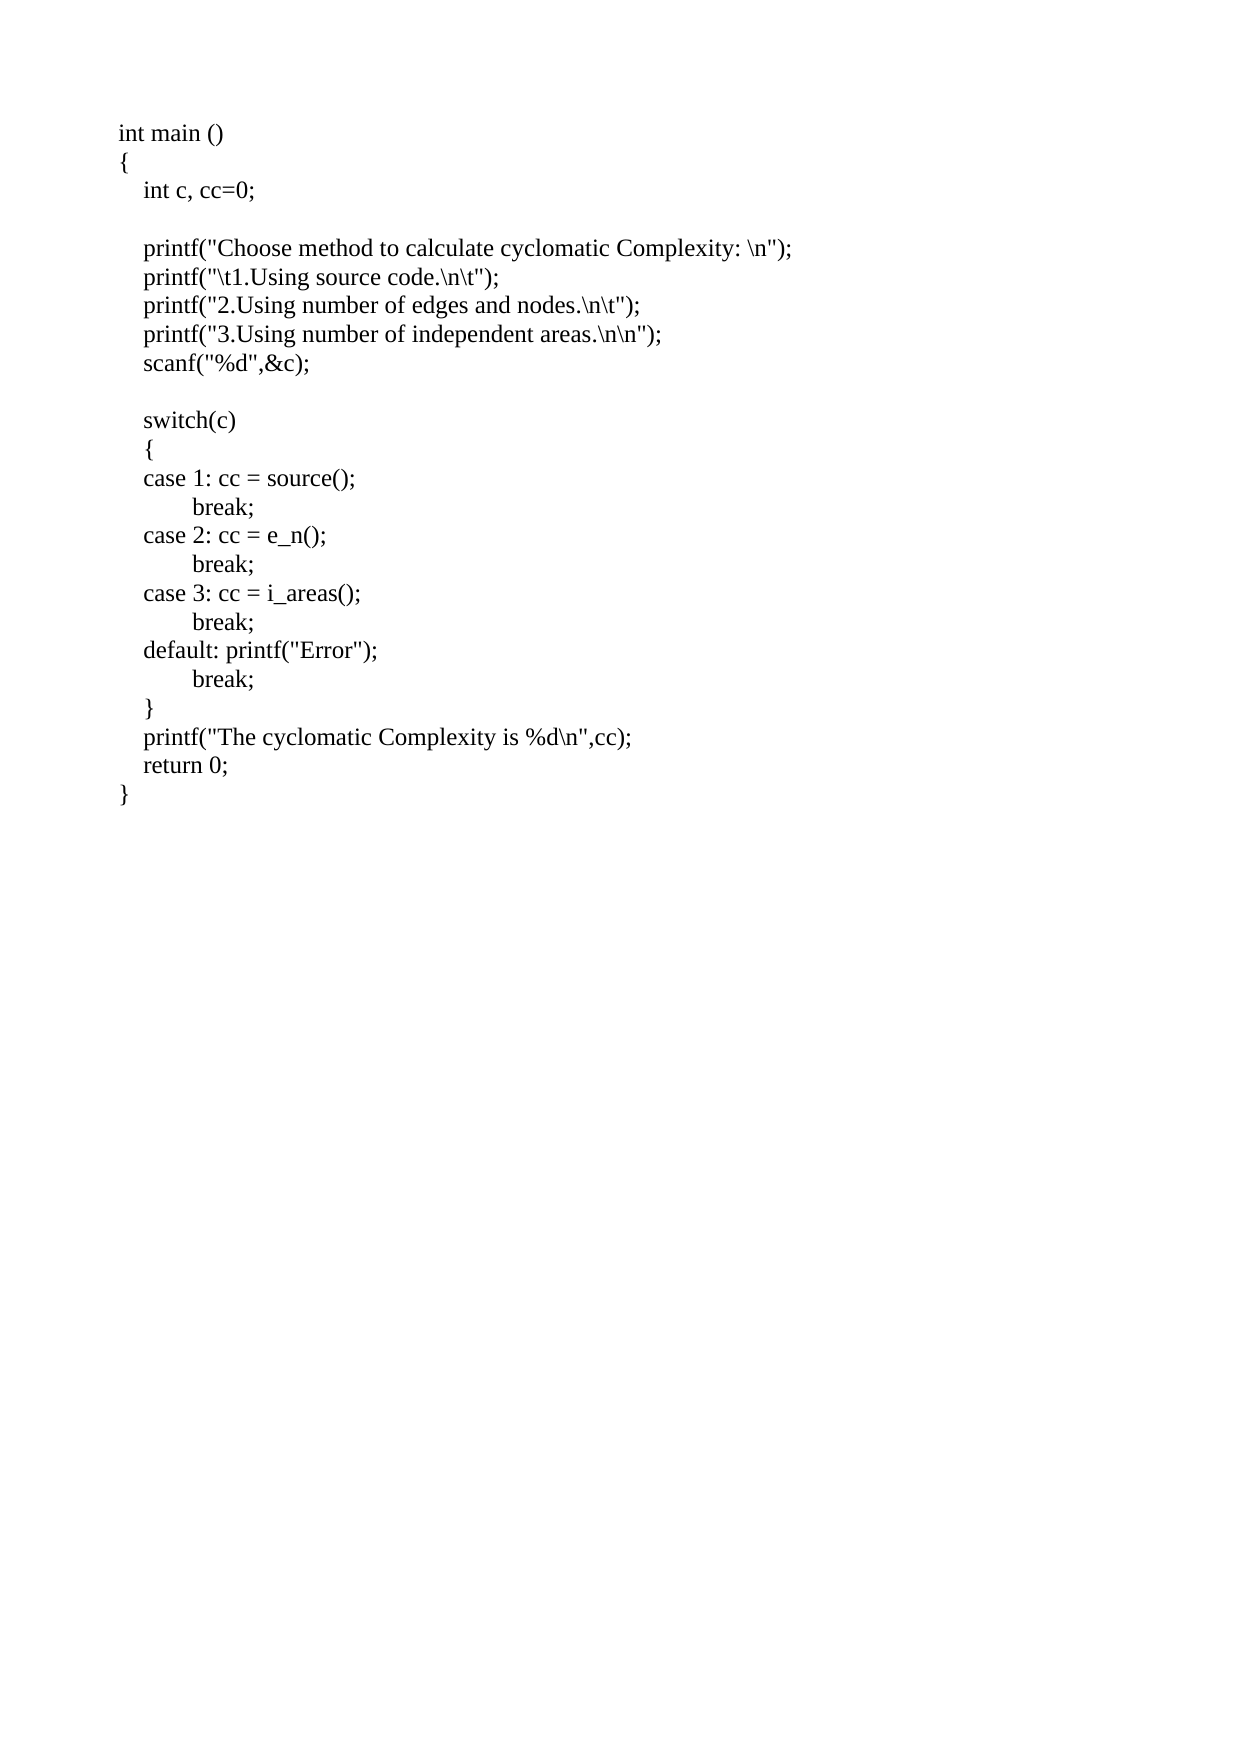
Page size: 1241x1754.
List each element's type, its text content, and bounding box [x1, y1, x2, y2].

text break; [118, 607, 1122, 636]
text return 0; [118, 751, 1122, 779]
text scanf("%d",&c); [118, 348, 1122, 377]
text printf("2.Using number of edges and nodes.\n\t"); [118, 291, 1122, 319]
text break; [118, 492, 1122, 521]
text case 1: cc = source(); [118, 463, 1122, 492]
text } [118, 693, 1122, 722]
text { [118, 147, 1122, 176]
text } [118, 779, 1122, 808]
text int c, cc=0; [118, 176, 1122, 204]
text int main () [118, 118, 1122, 147]
text printf("3.Using number of independent areas.\n\n"); [118, 319, 1122, 348]
text break; [118, 549, 1122, 578]
text break; [118, 664, 1122, 693]
text printf("\t1.Using source code.\n\t"); [118, 262, 1122, 291]
text printf("The cyclomatic Complexity is %d\n",cc); [118, 722, 1122, 751]
text case 3: cc = i_areas(); [118, 578, 1122, 607]
text case 2: cc = e_n(); [118, 521, 1122, 549]
text default: printf("Error"); [118, 636, 1122, 664]
text printf("Choose method to calculate cyclomatic Complexity: \n"); [118, 233, 1122, 262]
text { [118, 434, 1122, 463]
text switch(c) [118, 406, 1122, 434]
